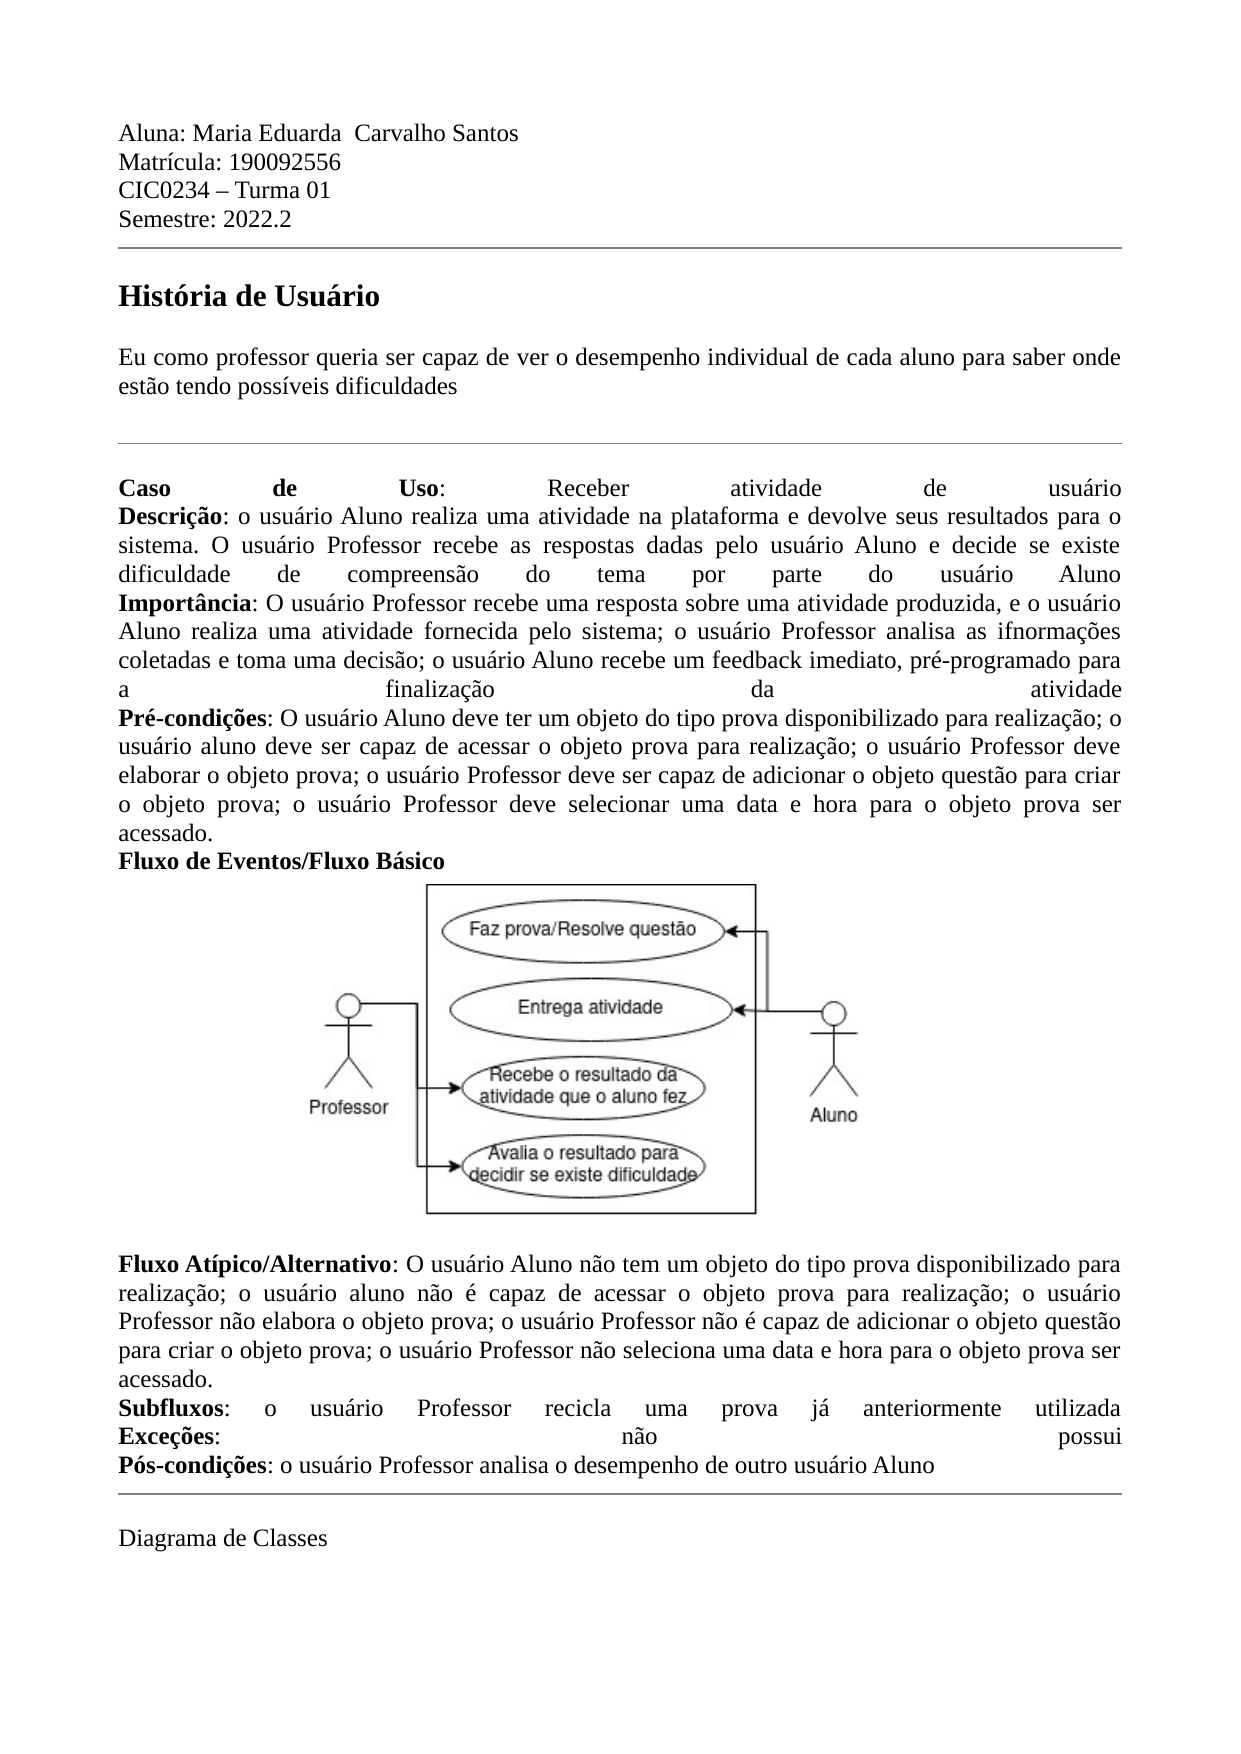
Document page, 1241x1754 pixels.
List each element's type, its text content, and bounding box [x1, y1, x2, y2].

text Eu como professor queria ser capaz de ver o desempenho individual de cada aluno para saber onde estão tendo possíveis dificuldades [118, 342, 1122, 399]
text Caso de Uso: Receber atividade de usuário Descrição: o usuário Aluno realiza uma atividade na plataforma e devolve seus resultados para o sistema. O usuário Professor recebe as respostas dadas pelo usuário Aluno e decide se existe dificuldade de compreensão do tema por parte do usuário Aluno Importância: O usuário Professor recebe uma resposta sobre uma atividade produzida, e o usuário Aluno realiza uma atividade fornecida pelo sistema; o usuário Professor analisa as ifnormações coletadas e toma uma decisão; o usuário Aluno recebe um feedback imediato, pré-programado para a finalização da atividade Pré-condições: O usuário Aluno deve ter um objeto do tipo prova disponibilizado para realização; o usuário aluno deve ser capaz de acessar o objeto prova para realização; o usuário Professor deve elaborar o objeto prova; o usuário Professor deve ser capaz de adicionar o objeto questão para criar o objeto prova; o usuário Professor deve selecionar uma data e hora para o objeto prova ser acessado. Fluxo de Eventos/Fluxo Básico [118, 473, 1122, 875]
text Fluxo Atípico/Alternativo: O usuário Aluno não tem um objeto do tipo prova disponibilizado para realização; o usuário aluno não é capaz de acessar o objeto prova para realização; o usuário Professor não elabora o objeto prova; o usuário Professor não é capaz de adicionar o objeto questão para criar o objeto prova; o usuário Professor não seleciona uma data e hora para o objeto prova ser acessado. Subfluxos: o usuário Professor recicla uma prova já anteriormente utilizada Exceções: não possui Pós-condições: o usuário Professor analisa o desempenho de outro usuário Aluno [118, 1249, 1122, 1479]
text Matrícula: 190092556 [118, 147, 1122, 176]
text Diagrama de Classes [118, 1523, 1122, 1552]
text CIC0234 – Turma 01 [118, 176, 1122, 204]
text História de Usuário [118, 277, 1122, 313]
text Aluna: Maria Eduarda Carvalho Santos [118, 118, 1122, 147]
text Semestre: 2022.2 [118, 204, 1122, 233]
picture [309, 884, 860, 1216]
